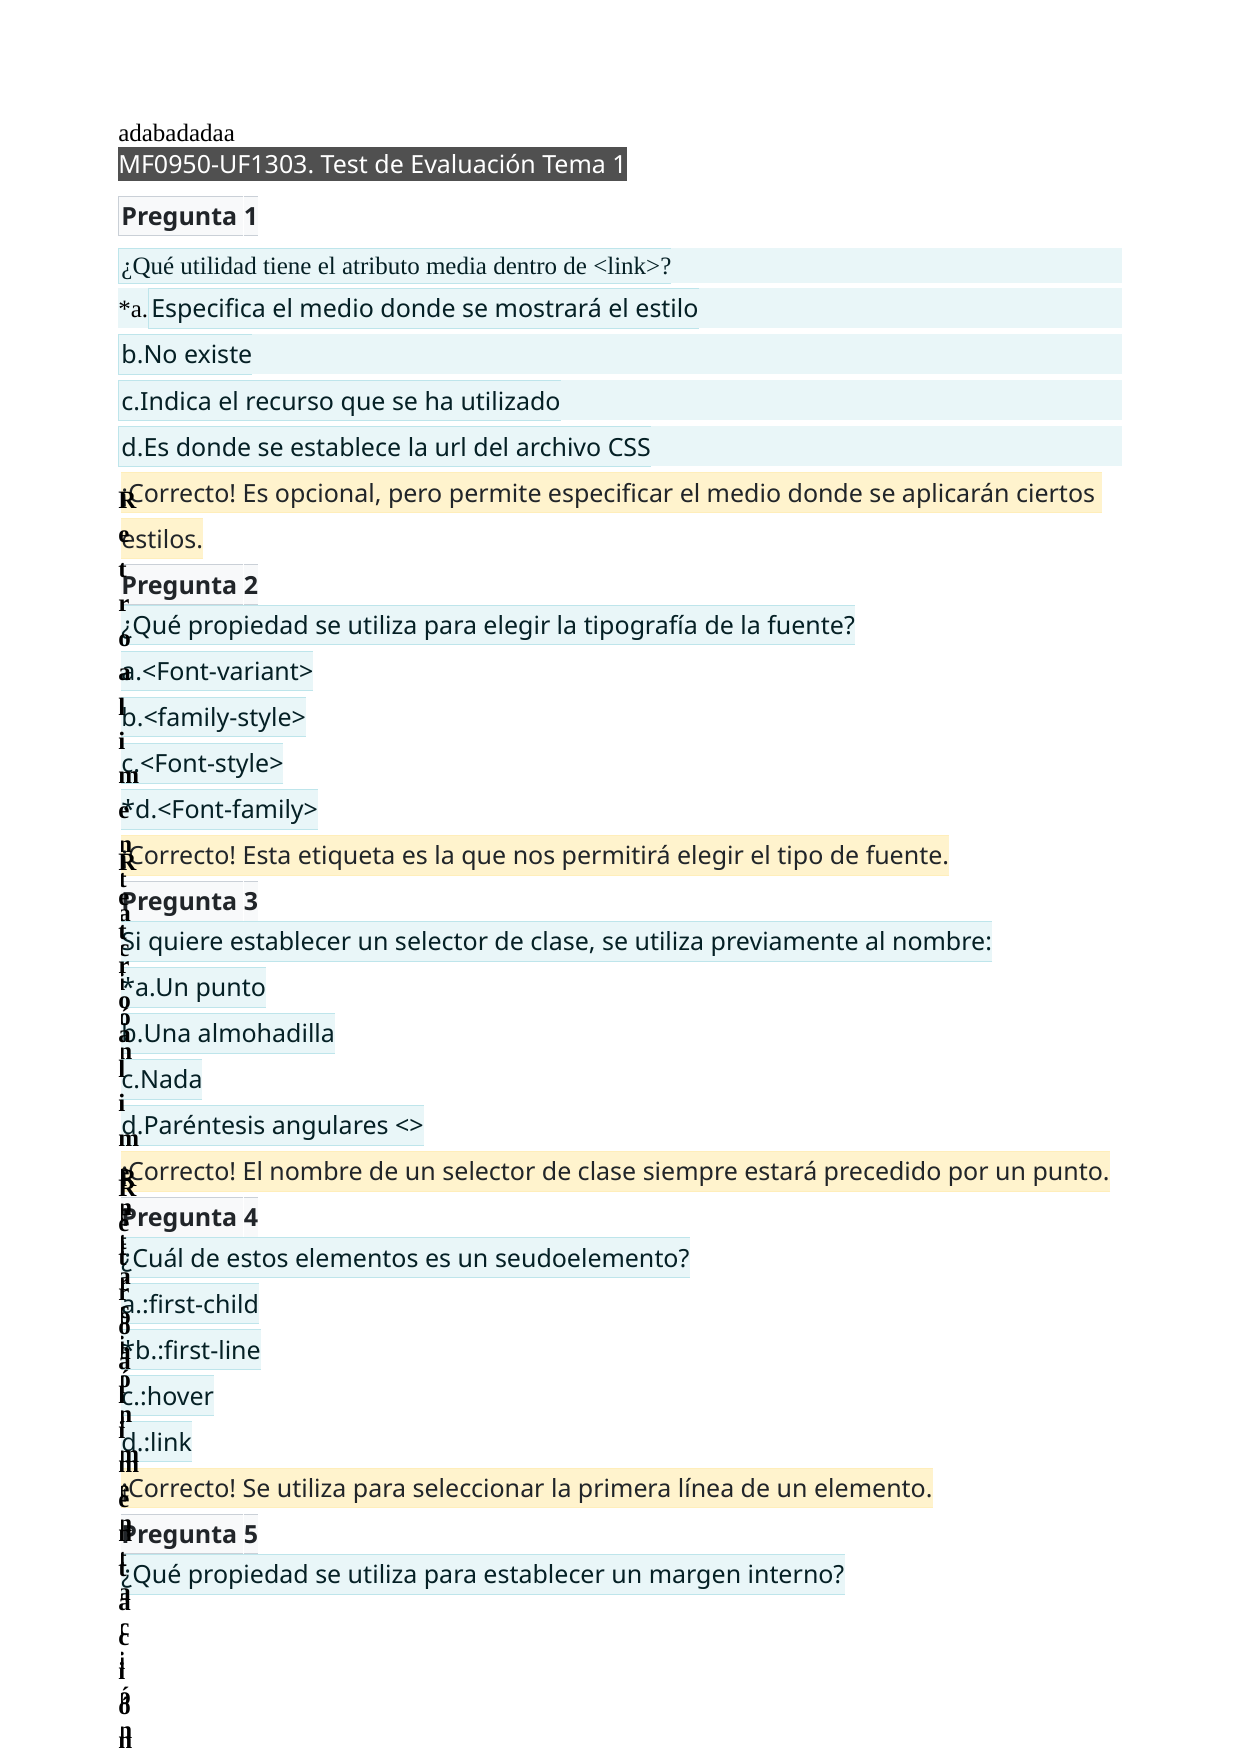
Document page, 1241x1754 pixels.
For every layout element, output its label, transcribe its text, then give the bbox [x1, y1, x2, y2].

text b.No existe [119, 334, 1122, 374]
text *a.Un punto [121, 967, 1122, 1007]
subtitle Pregunta 1 [119, 196, 1122, 236]
subtitle Pregunta 5 [121, 1513, 1122, 1553]
text d.Paréntesis angulares <> [121, 1105, 1122, 1145]
text adabadadaa [118, 118, 1122, 147]
text c.Nada [121, 1059, 1122, 1099]
text c.:hover [121, 1375, 1122, 1415]
text ¿Qué propiedad se utiliza para elegir la tipografía de la fuente? [121, 604, 1122, 644]
text *d.<Font-family> [121, 789, 1122, 829]
subtitle Pregunta 3 [121, 881, 1122, 921]
text d.Es donde se establece la url del archivo CSS [119, 426, 1122, 466]
text ¡Correcto! Es opcional, pero permite especificar el medio donde se aplicarán ciertos estilos. [118, 472, 1122, 558]
text *a. [118, 288, 148, 328]
text b.<family-style> [121, 697, 1122, 737]
text ¿Qué propiedad se utiliza para establecer un margen interno? [121, 1553, 1122, 1594]
text ¡Correcto! Se utiliza para seleccionar la primera línea de un elemento. [121, 1467, 1122, 1507]
text *b.:first-line [121, 1329, 1122, 1369]
text b.Una almohadilla [121, 1013, 1122, 1053]
subtitle Pregunta 4 [121, 1197, 1122, 1237]
text Especifica el medio donde se mostrará el estilo [149, 288, 1122, 328]
text ¡Correcto! Esta etiqueta es la que nos permitirá elegir el tipo de fuente. [118, 835, 1122, 875]
text ¡Correcto! El nombre de un selector de clase siempre estará precedido por un punto. [118, 1151, 1122, 1191]
text Si quiere establecer un selector de clase, se utiliza previamente al nombre: [121, 921, 1122, 961]
text a.<Font-variant> [121, 651, 1122, 691]
text MF0950-UF1303. Test de Evaluación Tema 1 [118, 147, 1122, 181]
text c.<Font-style> [121, 743, 1122, 783]
text ¿Cuál de estos elementos es un seudoelemento? [123, 1237, 1122, 1277]
subtitle Pregunta 2 [121, 564, 1122, 604]
text c.Indica el recurso que se ha utilizado [119, 380, 1122, 420]
text d.:link [121, 1421, 1122, 1461]
text a.:first-child [124, 1283, 1122, 1323]
text ¿Qué utilidad tiene el atributo media dentro de <link>? [119, 248, 1122, 283]
